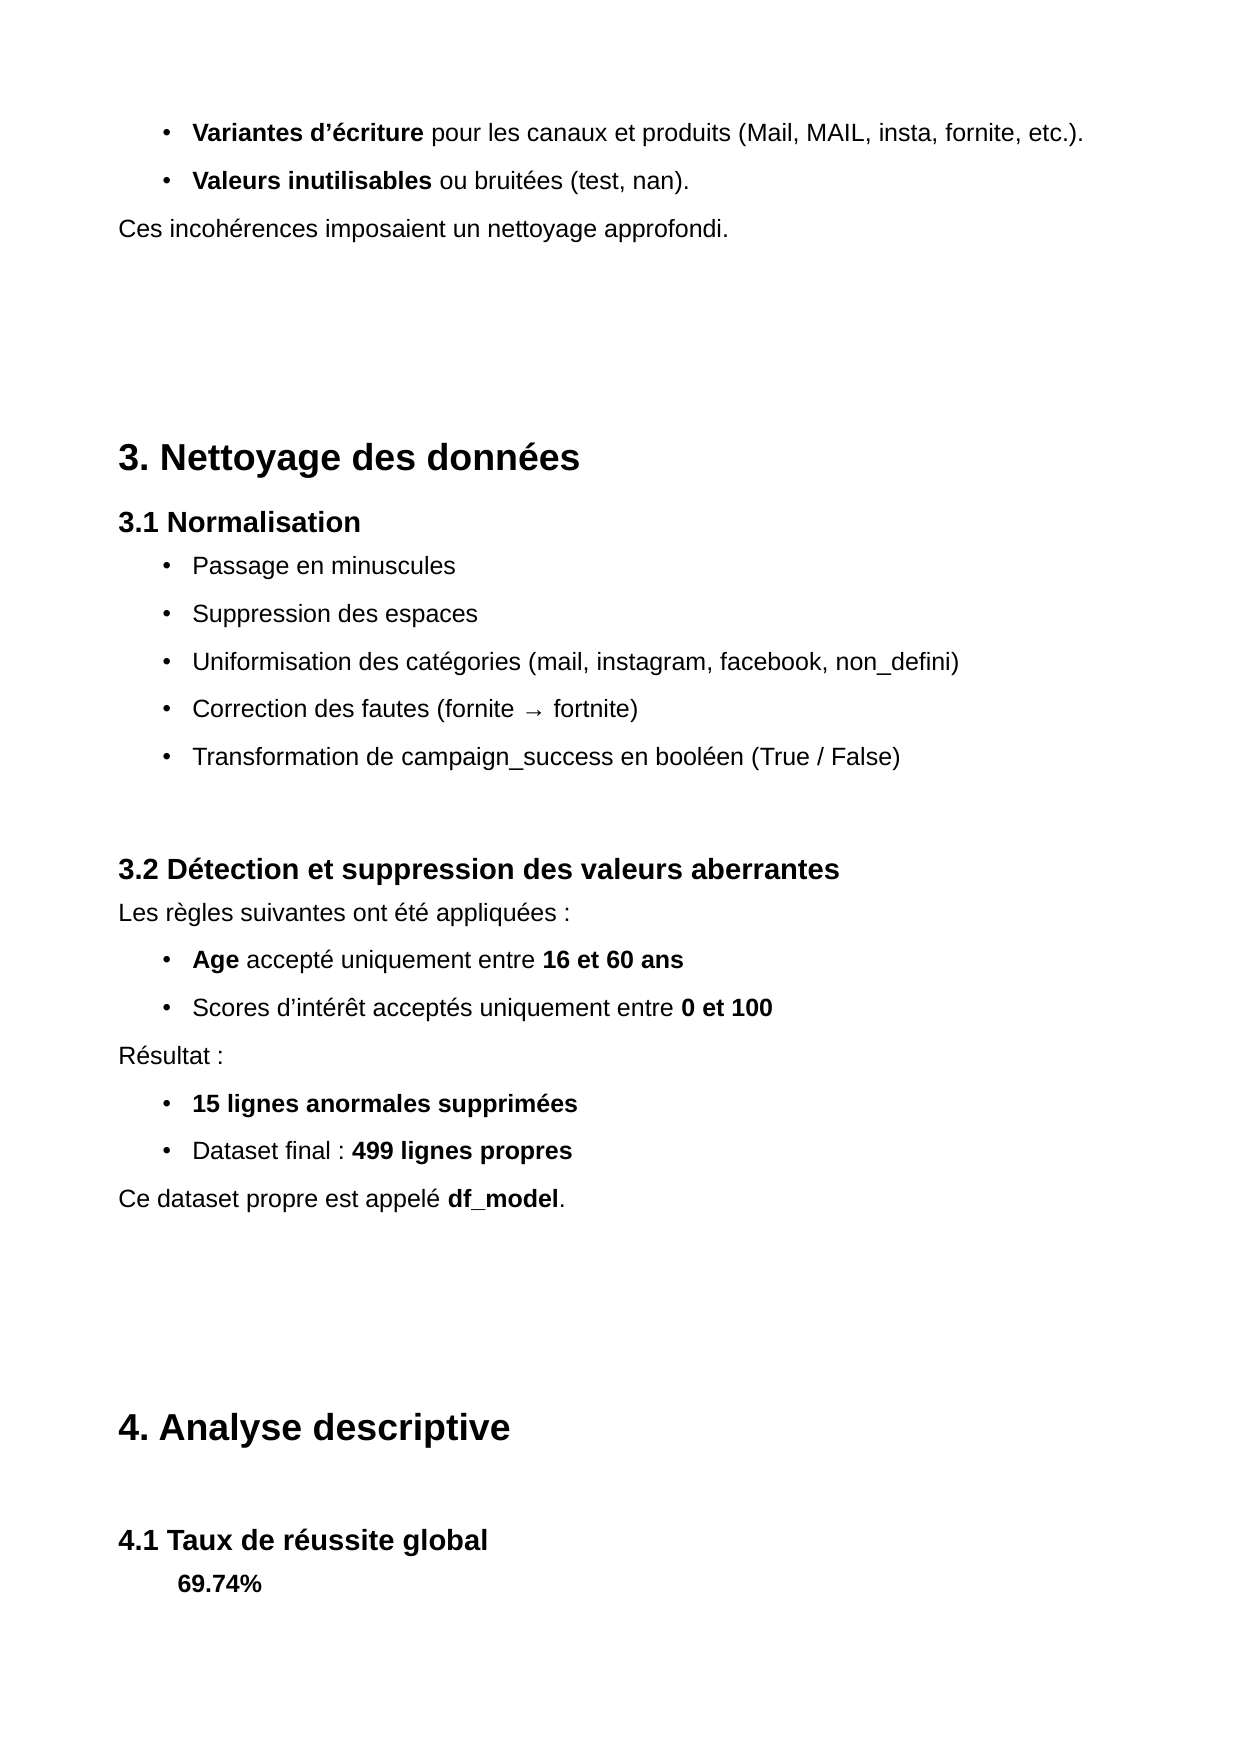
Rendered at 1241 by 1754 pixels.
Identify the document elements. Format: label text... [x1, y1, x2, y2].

list Scores d’intérêt acceptés uniquement entre 0 et 100 [162, 993, 1122, 1022]
list 15 lignes anormales supprimées [162, 1088, 1122, 1117]
text Ce dataset propre est appelé df_model. [118, 1184, 1122, 1213]
subtitle 3.2 Détection et suppression des valeurs aberrantes [118, 852, 1122, 885]
subtitle 4.1 Taux de réussite global [118, 1523, 1122, 1557]
text Les règles suivantes ont été appliquées : [118, 898, 1122, 927]
list Age accepté uniquement entre 16 et 60 ans [162, 946, 1122, 974]
list Uniformisation des catégories (mail, instagram, facebook, non_defini) [162, 647, 1122, 675]
text 69.74% [177, 1569, 1063, 1598]
list Correction des fautes (fornite → fortnite) [162, 694, 1122, 723]
subtitle 3.1 Normalisation [118, 505, 1122, 539]
text Ces incohérences imposaient un nettoyage approfondi. [118, 213, 1122, 242]
subtitle 3. Nettoyage des données [118, 435, 1122, 478]
subtitle 4. Analyse descriptive [118, 1405, 1122, 1448]
text Résultat : [118, 1041, 1122, 1070]
list Suppression des espaces [162, 599, 1122, 628]
list Passage en minuscules [162, 551, 1122, 580]
list Dataset final : 499 lignes propres [162, 1136, 1122, 1165]
list Valeurs inutilisables ou bruitées (test, nan). [162, 166, 1122, 195]
list Variantes d’écriture pour les canaux et produits (Mail, MAIL, insta, fornite, etc.). [162, 118, 1122, 147]
list Transformation de campaign_success en booléen (True / False) [162, 742, 1122, 771]
